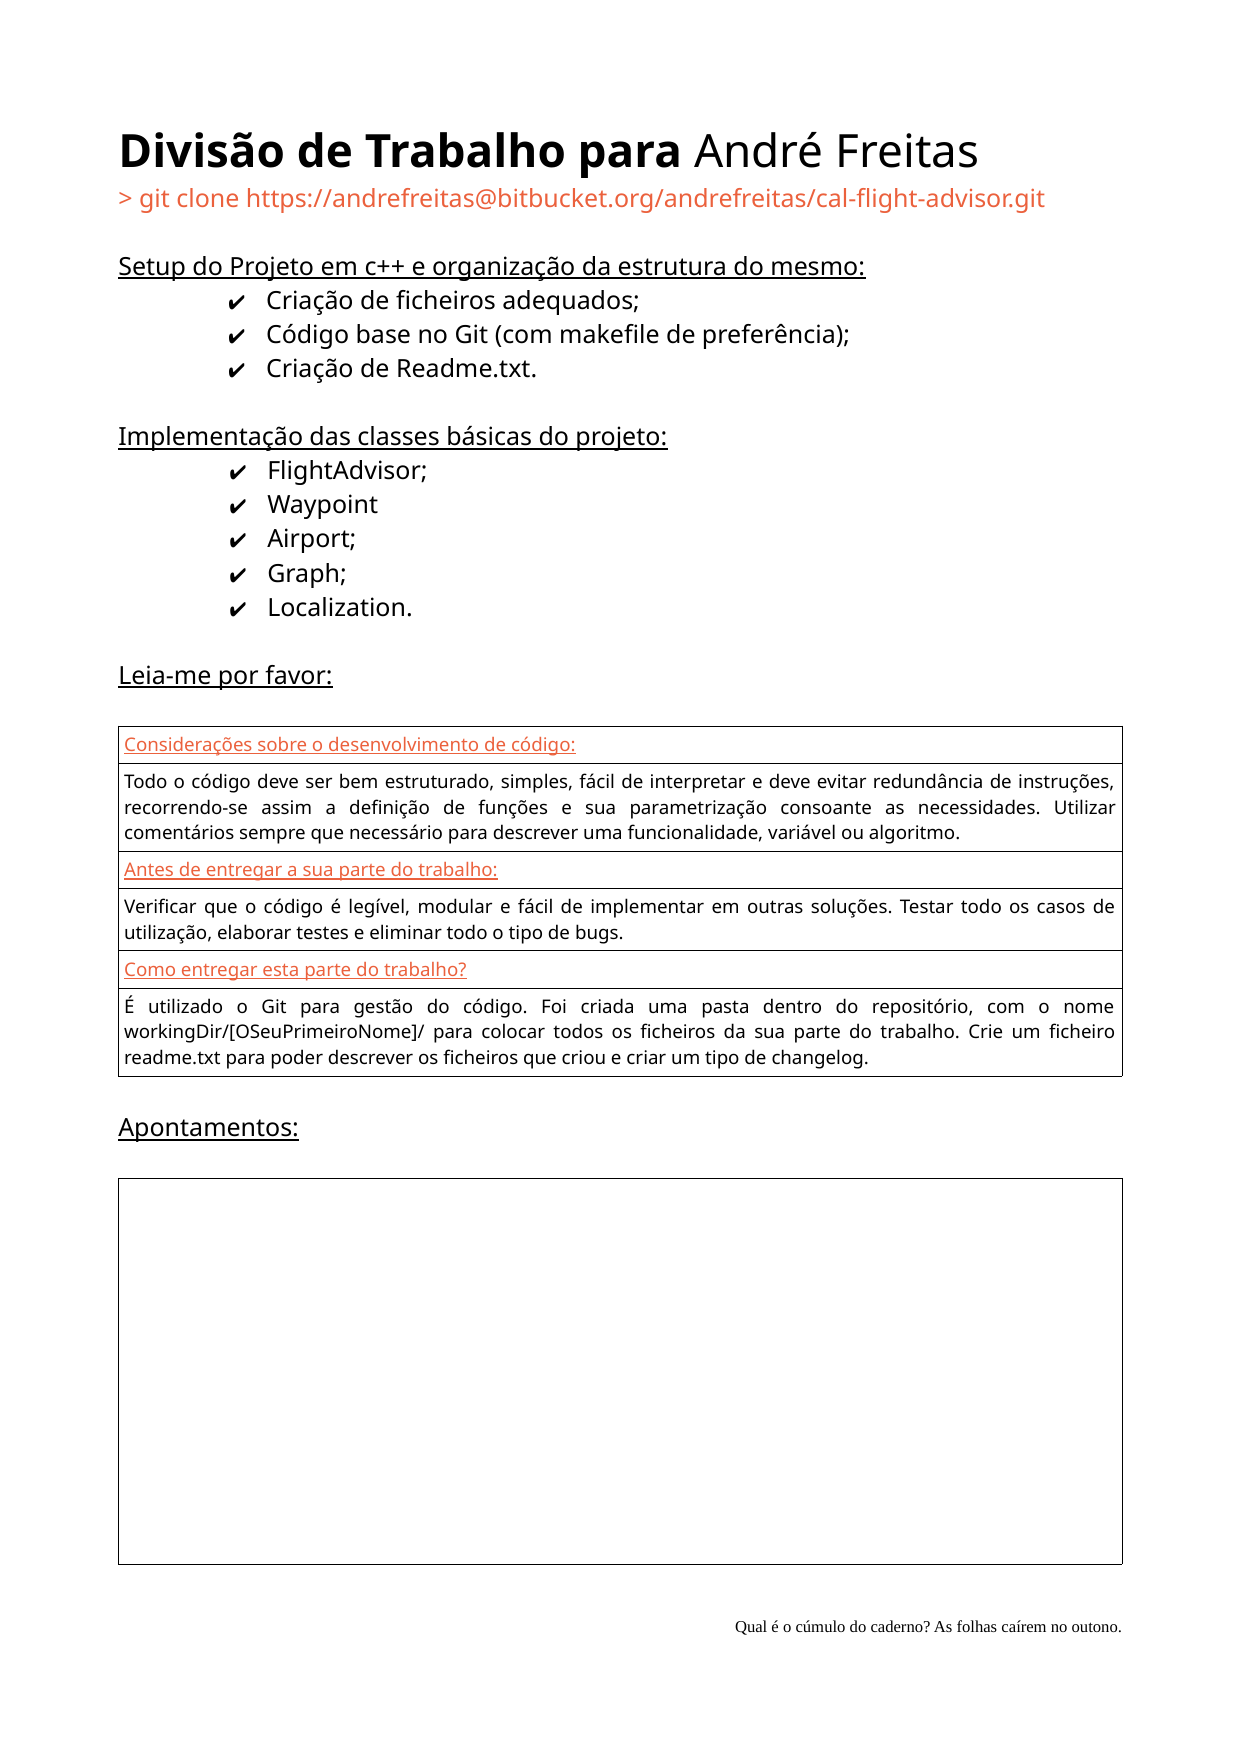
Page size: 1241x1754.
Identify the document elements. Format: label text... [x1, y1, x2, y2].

list Criação de Readme.txt. [228, 351, 1122, 385]
text Setup do Projeto em c++ e organização da estrutura do mesmo: [118, 249, 1122, 283]
text Leia-me por favor: [118, 657, 1122, 691]
text > git clone https://andrefreitas@bitbucket.org/andrefreitas/cal-flight-advisor.git [118, 181, 1122, 214]
table_cell É utilizado o Git para gestão do código. Foi criada uma pasta dentro do repositório, com o nome workingDir/[OSeuPrimeiroNome]/ para colocar todos os ficheiros da sua parte do trabalho. Crie um ficheiro readme.txt para poder descrever os ficheiros que criou e criar um tipo de changelog. [119, 989, 1122, 1076]
list Graph; [229, 555, 1122, 589]
table_cell Todo o código deve ser bem estruturado, simples, fácil de interpretar e deve evitar redundância de instruções, recorrendo-se assim a definição de funções e sua parametrização consoante as necessidades. Utilizar comentários sempre que necessário para descrever uma funcionalidade, variável ou algoritmo. [119, 764, 1122, 851]
list Criação de ficheiros adequados; [228, 283, 1122, 317]
table_cell Verificar que o código é legível, modular e fácil de implementar em outras soluções. Testar todo os casos de utilização, elaborar testes e eliminar todo o tipo de bugs. [119, 889, 1122, 950]
table_cell Antes de entregar a sua parte do trabalho: [119, 852, 1122, 888]
list Localization. [229, 589, 1122, 623]
list FlightAdvisor; [229, 453, 1122, 487]
text Apontamentos: [118, 1110, 1122, 1144]
text Implementação das classes básicas do projeto: [118, 419, 1122, 453]
table_header [119, 1179, 1122, 1564]
text Divisão de Trabalho para André Freitas [118, 118, 1122, 181]
list Código base no Git (com makefile de preferência); [228, 317, 1122, 351]
list Waypoint [229, 487, 1122, 521]
list Airport; [229, 521, 1122, 555]
table_cell Como entregar esta parte do trabalho? [119, 951, 1122, 987]
table_header Considerações sobre o desenvolvimento de código: [119, 727, 1122, 763]
